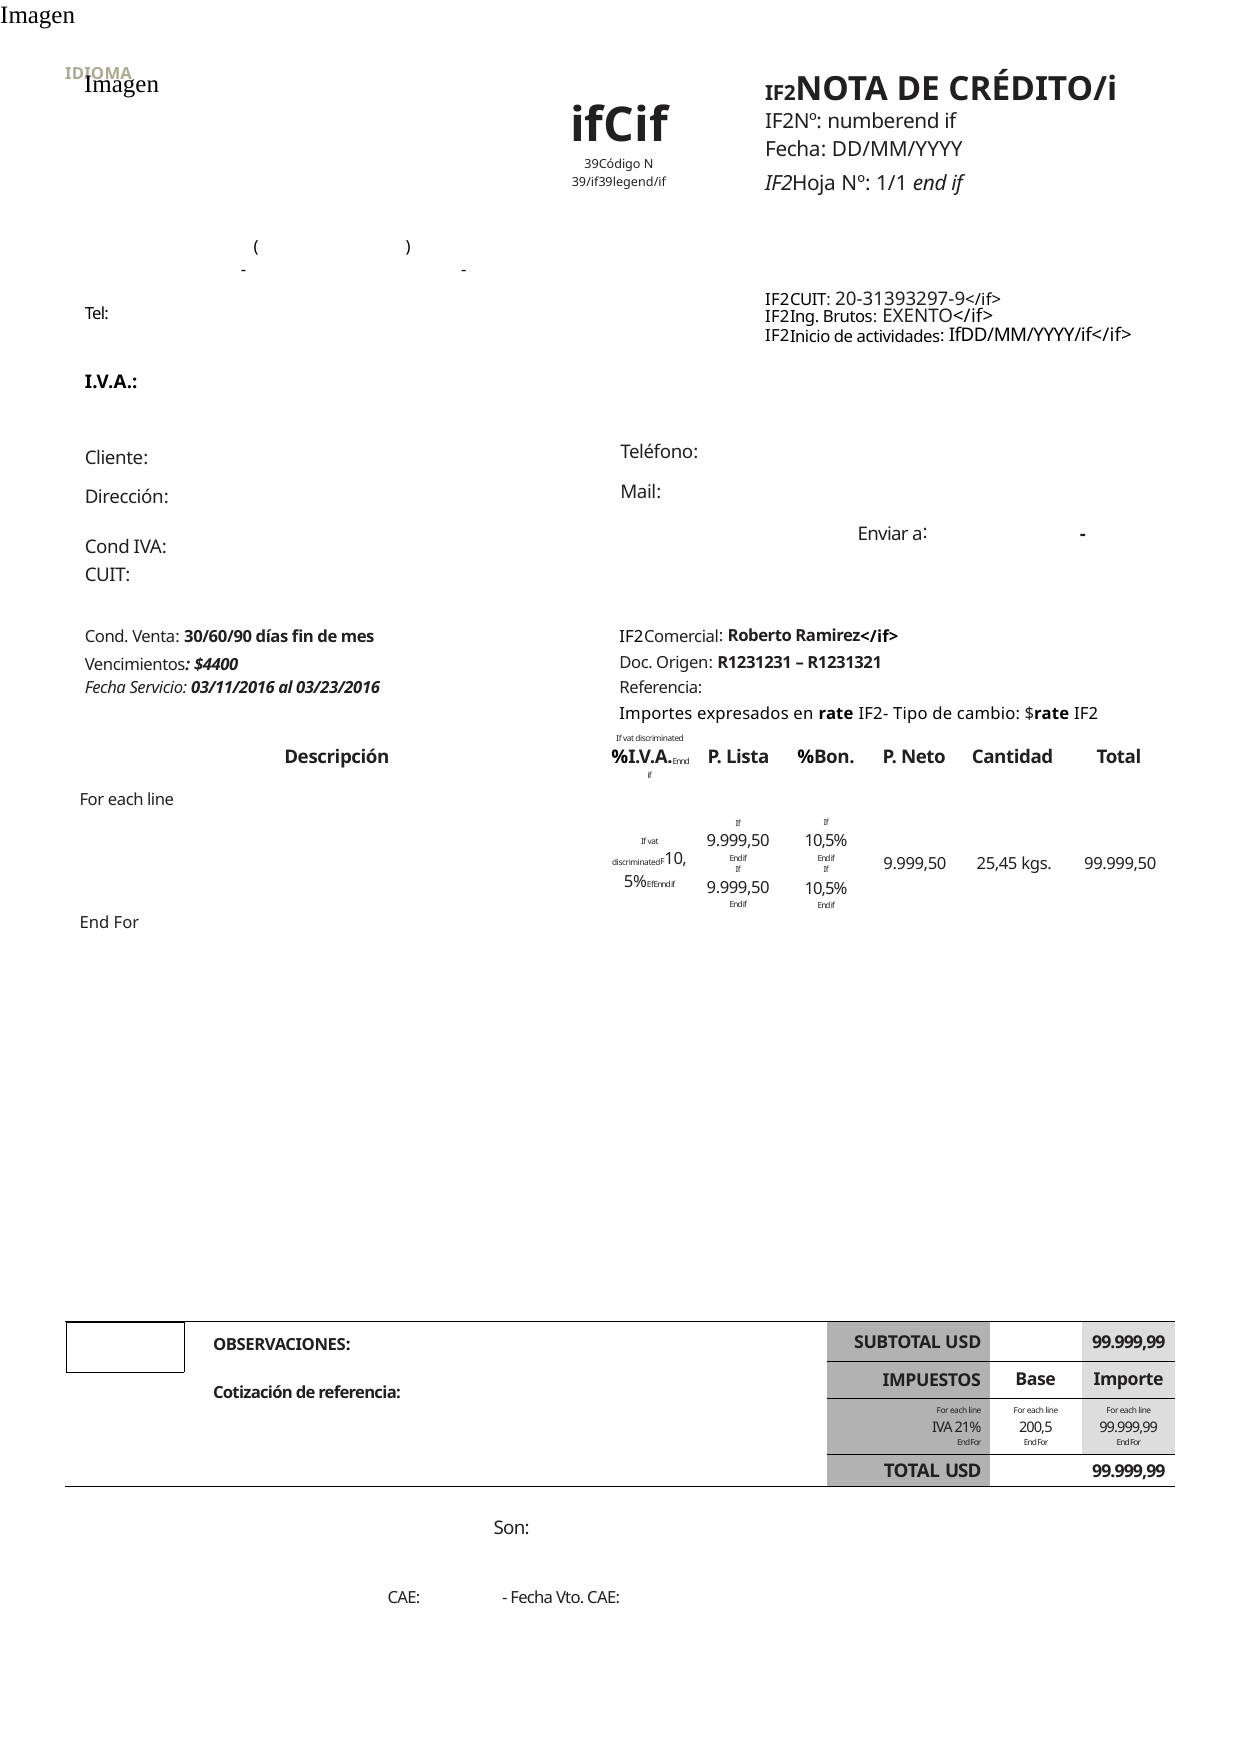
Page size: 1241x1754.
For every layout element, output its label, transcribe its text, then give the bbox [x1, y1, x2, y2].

table_cell 9.999,50 [865, 816, 964, 911]
table_cell [1064, 911, 1176, 940]
table_header [1064, 787, 1176, 816]
table_cell <line.name> [60, 816, 609, 911]
table_header [964, 787, 1064, 816]
table_cell [786, 911, 865, 940]
table_header For each line [60, 787, 609, 816]
table_cell [690, 911, 786, 940]
table_header [690, 787, 786, 816]
table_cell 99.999,50 [1064, 816, 1176, 911]
table_cell End For [60, 911, 609, 940]
table_cell 25,45 kgs. [964, 816, 1064, 911]
table_header [865, 787, 964, 816]
table_cell [609, 911, 690, 940]
table_cell If vat discriminatedF10,5%EfEnnd if [609, 816, 690, 911]
table_header [786, 787, 865, 816]
table_header [609, 787, 690, 816]
table_cell [865, 911, 964, 940]
table_cell If 9.999,50 End if If 9.999,50 End if [690, 816, 786, 911]
table_cell If 10,5% End if If 10,5% End if [786, 816, 865, 911]
table_cell [964, 911, 1064, 940]
